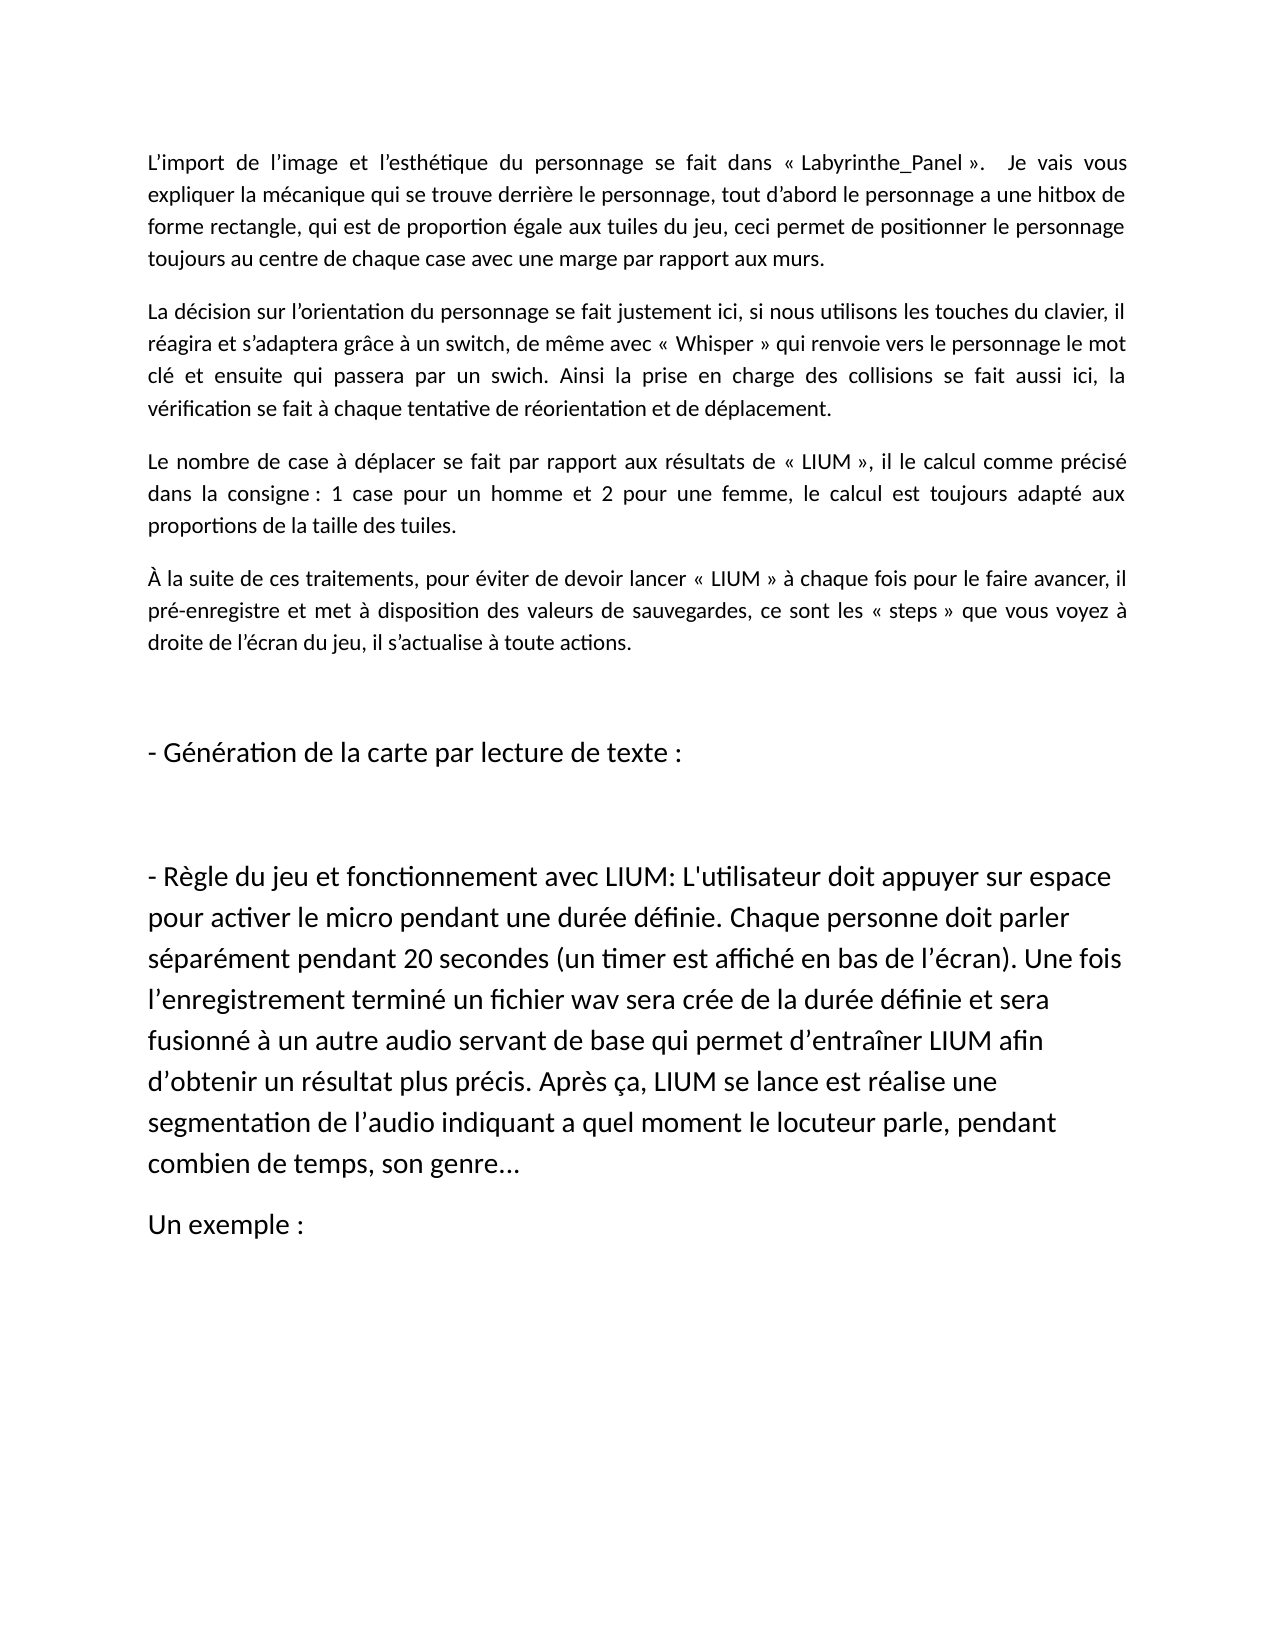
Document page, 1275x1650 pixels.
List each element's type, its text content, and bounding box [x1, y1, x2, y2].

text L’import de l’image et l’esthétique du personnage se fait dans « Labyrinthe_Panel ». Je vais vous expliquer la mécanique qui se trouve derrière le personnage, tout d’abord le personnage a une hitbox de forme rectangle, qui est de proportion égale aux tuiles du jeu, ceci permet de positionner le personnage toujours au centre de chaque case avec une marge par rapport aux murs. [148, 148, 1127, 272]
text - Règle du jeu et fonctionnement avec LIUM: L'utilisateur doit appuyer sur espace pour activer le micro pendant une durée définie. Chaque personne doit parler séparément pendant 20 secondes (un timer est affiché en bas de l’écran). Une fois l’enregistrement terminé un fichier wav sera crée de la durée définie et sera fusionné à un autre audio servant de base qui permet d’entraîner LIUM afin d’obtenir un résultat plus précis. Après ça, LIUM se lance est réalise une segmentation de l’audio indiquant a quel moment le locuteur parle, pendant combien de temps, son genre... [148, 858, 1127, 1180]
text La décision sur l’orientation du personnage se fait justement ici, si nous utilisons les touches du clavier, il réagira et s’adaptera grâce à un switch, de même avec « Whisper » qui renvoie vers le personnage le mot clé et ensuite qui passera par un swich. Ainsi la prise en charge des collisions se fait aussi ici, la vérification se fait à chaque tentative de réorientation et de déplacement. [148, 297, 1127, 422]
text Un exemple : [148, 1206, 1127, 1242]
text - Génération de la carte par lecture de texte : [148, 734, 1127, 770]
text À la suite de ces traitements, pour éviter de devoir lancer « LIUM » à chaque fois pour le faire avancer, il pré-enregistre et met à disposition des valeurs de sauvegardes, ce sont les « steps » que vous voyez à droite de l’écran du jeu, il s’actualise à toute actions. [148, 564, 1127, 657]
text Le nombre de case à déplacer se fait par rapport aux résultats de « LIUM », il le calcul comme précisé dans la consigne : 1 case pour un homme et 2 pour une femme, le calcul est toujours adapté aux proportions de la taille des tuiles. [148, 447, 1127, 539]
